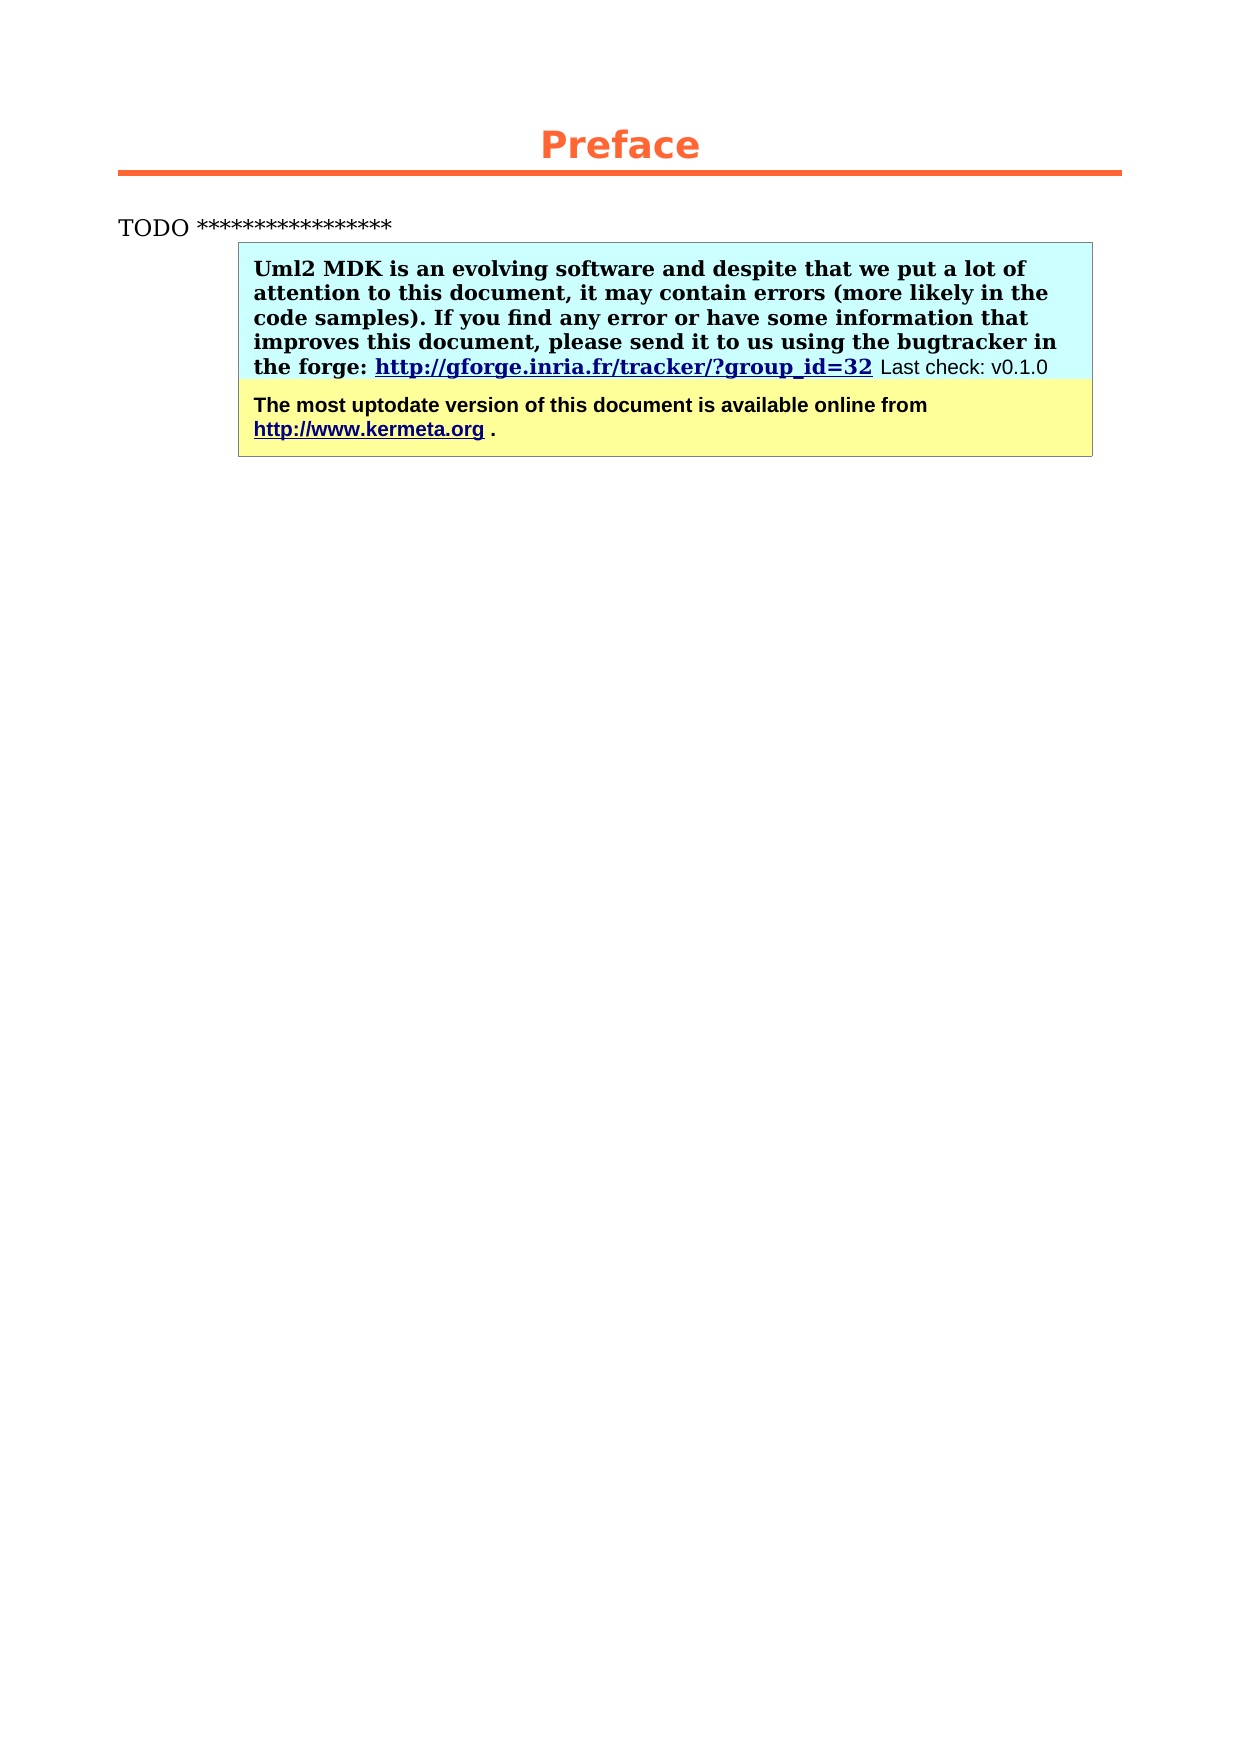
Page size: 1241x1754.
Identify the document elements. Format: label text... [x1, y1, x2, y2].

title Preface [118, 121, 1122, 170]
text The most uptodate version of this document is available online from http://www.kermeta.org . [239, 379, 1092, 456]
text TODO ***************** [118, 215, 1122, 242]
text Uml2 MDK is an evolving software and despite that we put a lot of attention to this document, it may contain errors (more likely in the code samples). If you find any error or have some information that improves this document, please send it to us using the bugtracker in the forge: http://gforge.inria.fr/tracker/?group_id=32 Last check: v0.1.0 [239, 243, 1092, 379]
